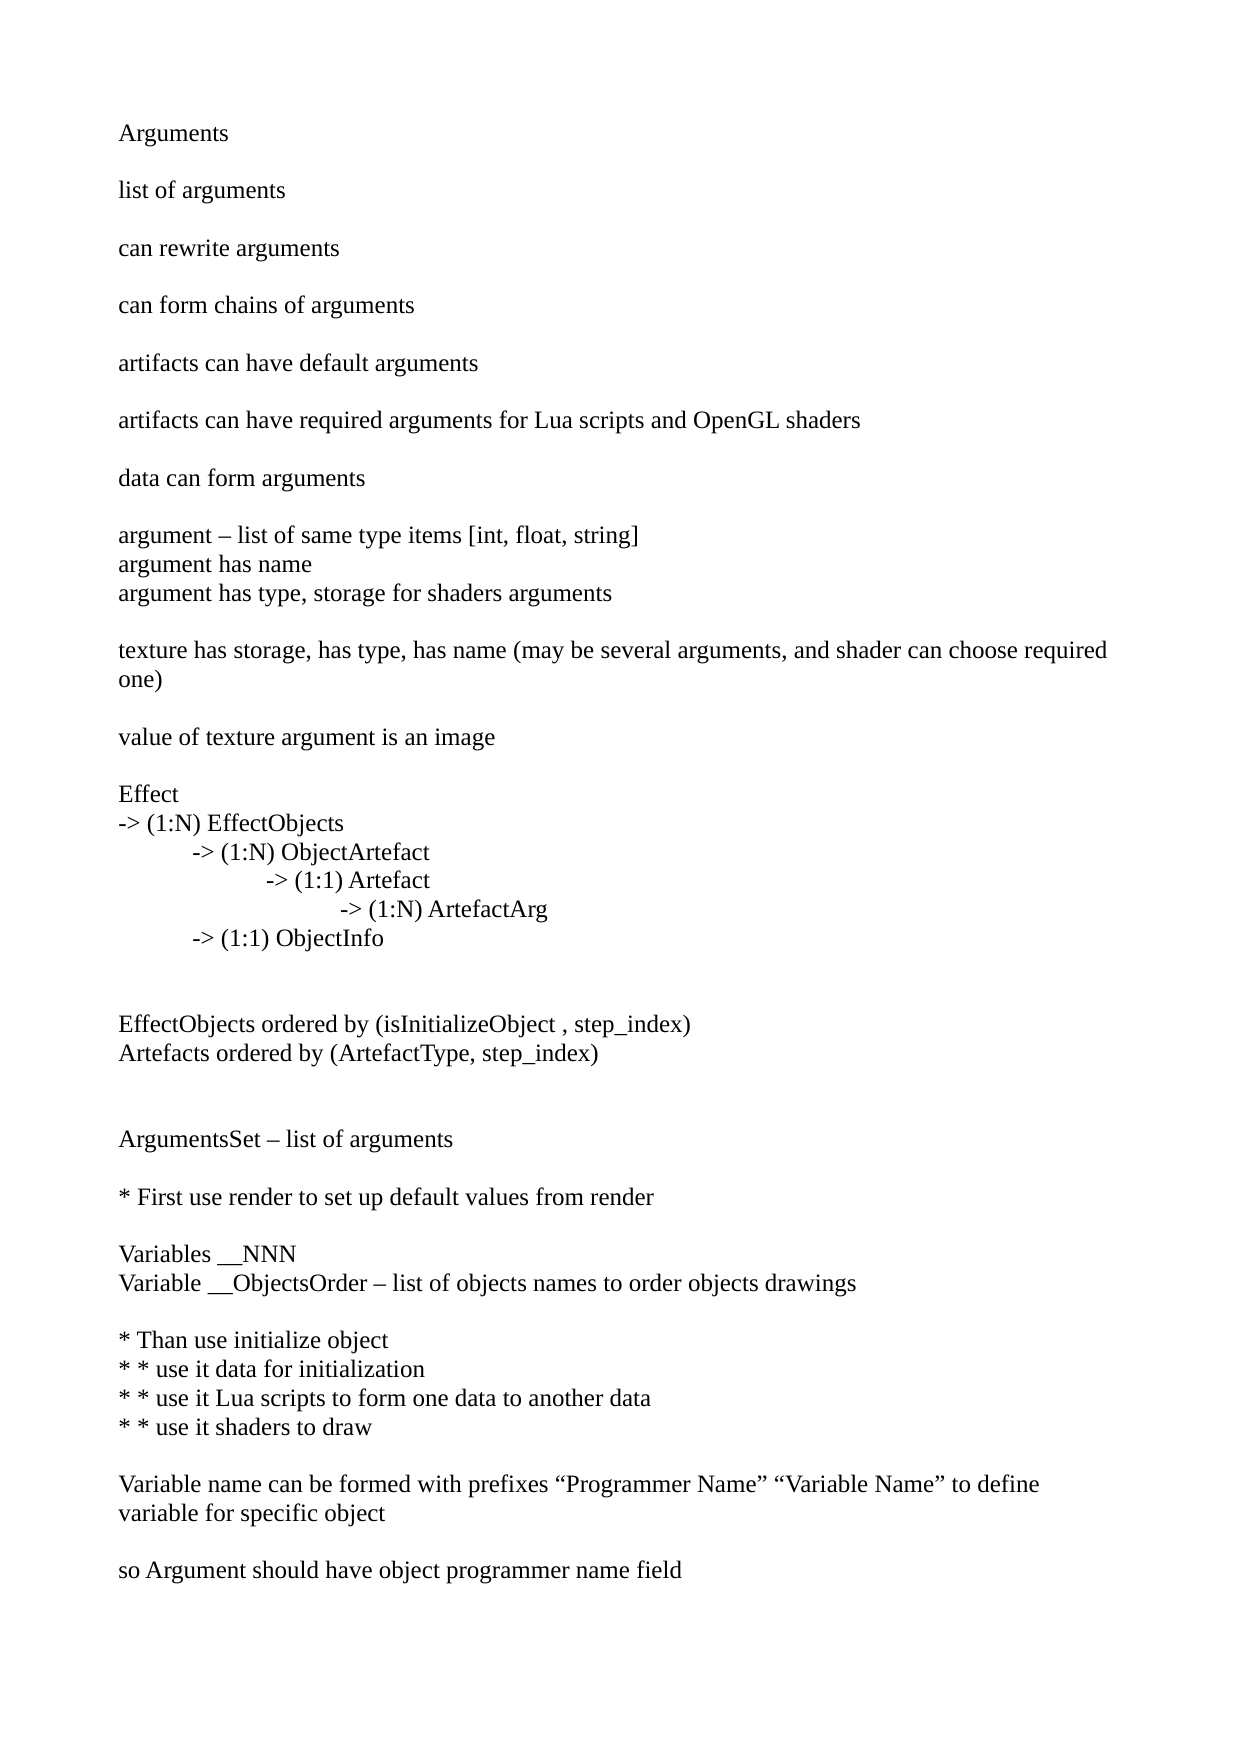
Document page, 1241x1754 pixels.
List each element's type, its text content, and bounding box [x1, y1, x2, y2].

text texture has storage, has type, has name (may be several arguments, and shader can choose required one) [118, 636, 1122, 693]
text * * use it shaders to draw [118, 1412, 1122, 1441]
text argument has type, storage for shaders arguments [118, 578, 1122, 607]
text value of texture argument is an image [118, 722, 1122, 751]
text artifacts can have default arguments [118, 348, 1122, 377]
text Variables __NNN [118, 1239, 1122, 1268]
text Variable name can be formed with prefixes “Programmer Name” “Variable Name” to define variable for specific object [118, 1469, 1122, 1527]
text -> (1:1) Artefact [118, 866, 1122, 894]
text argument has name [118, 549, 1122, 578]
text -> (1:N) ArtefactArg [118, 894, 1122, 923]
text EffectObjects ordered by (isInitializeObject , step_index) Artefacts ordered by (ArtefactType, step_index) [118, 1009, 1122, 1096]
text argument – list of same type items [int, float, string] [118, 521, 1122, 549]
text can rewrite arguments can form chains of arguments [118, 233, 1122, 319]
text artifacts can have required arguments for Lua scripts and OpenGL shaders [118, 406, 1122, 434]
text -> (1:N) ObjectArtefact [118, 837, 1122, 866]
text -> (1:1) ObjectInfo [118, 923, 1122, 952]
text Variable __ObjectsOrder – list of objects names to order objects drawings [118, 1268, 1122, 1297]
text * * use it Lua scripts to form one data to another data [118, 1383, 1122, 1412]
text so Argument should have object programmer name field [118, 1556, 1122, 1584]
text Arguments list of arguments [118, 118, 1122, 204]
text -> (1:N) EffectObjects [118, 808, 1122, 837]
text data can form arguments [118, 463, 1122, 492]
text * First use render to set up default values from render [118, 1182, 1122, 1211]
text * * use it data for initialization [118, 1354, 1122, 1383]
text Effect [118, 779, 1122, 808]
text * Than use initialize object [118, 1326, 1122, 1354]
text ArgumentsSet – list of arguments [118, 1124, 1122, 1153]
